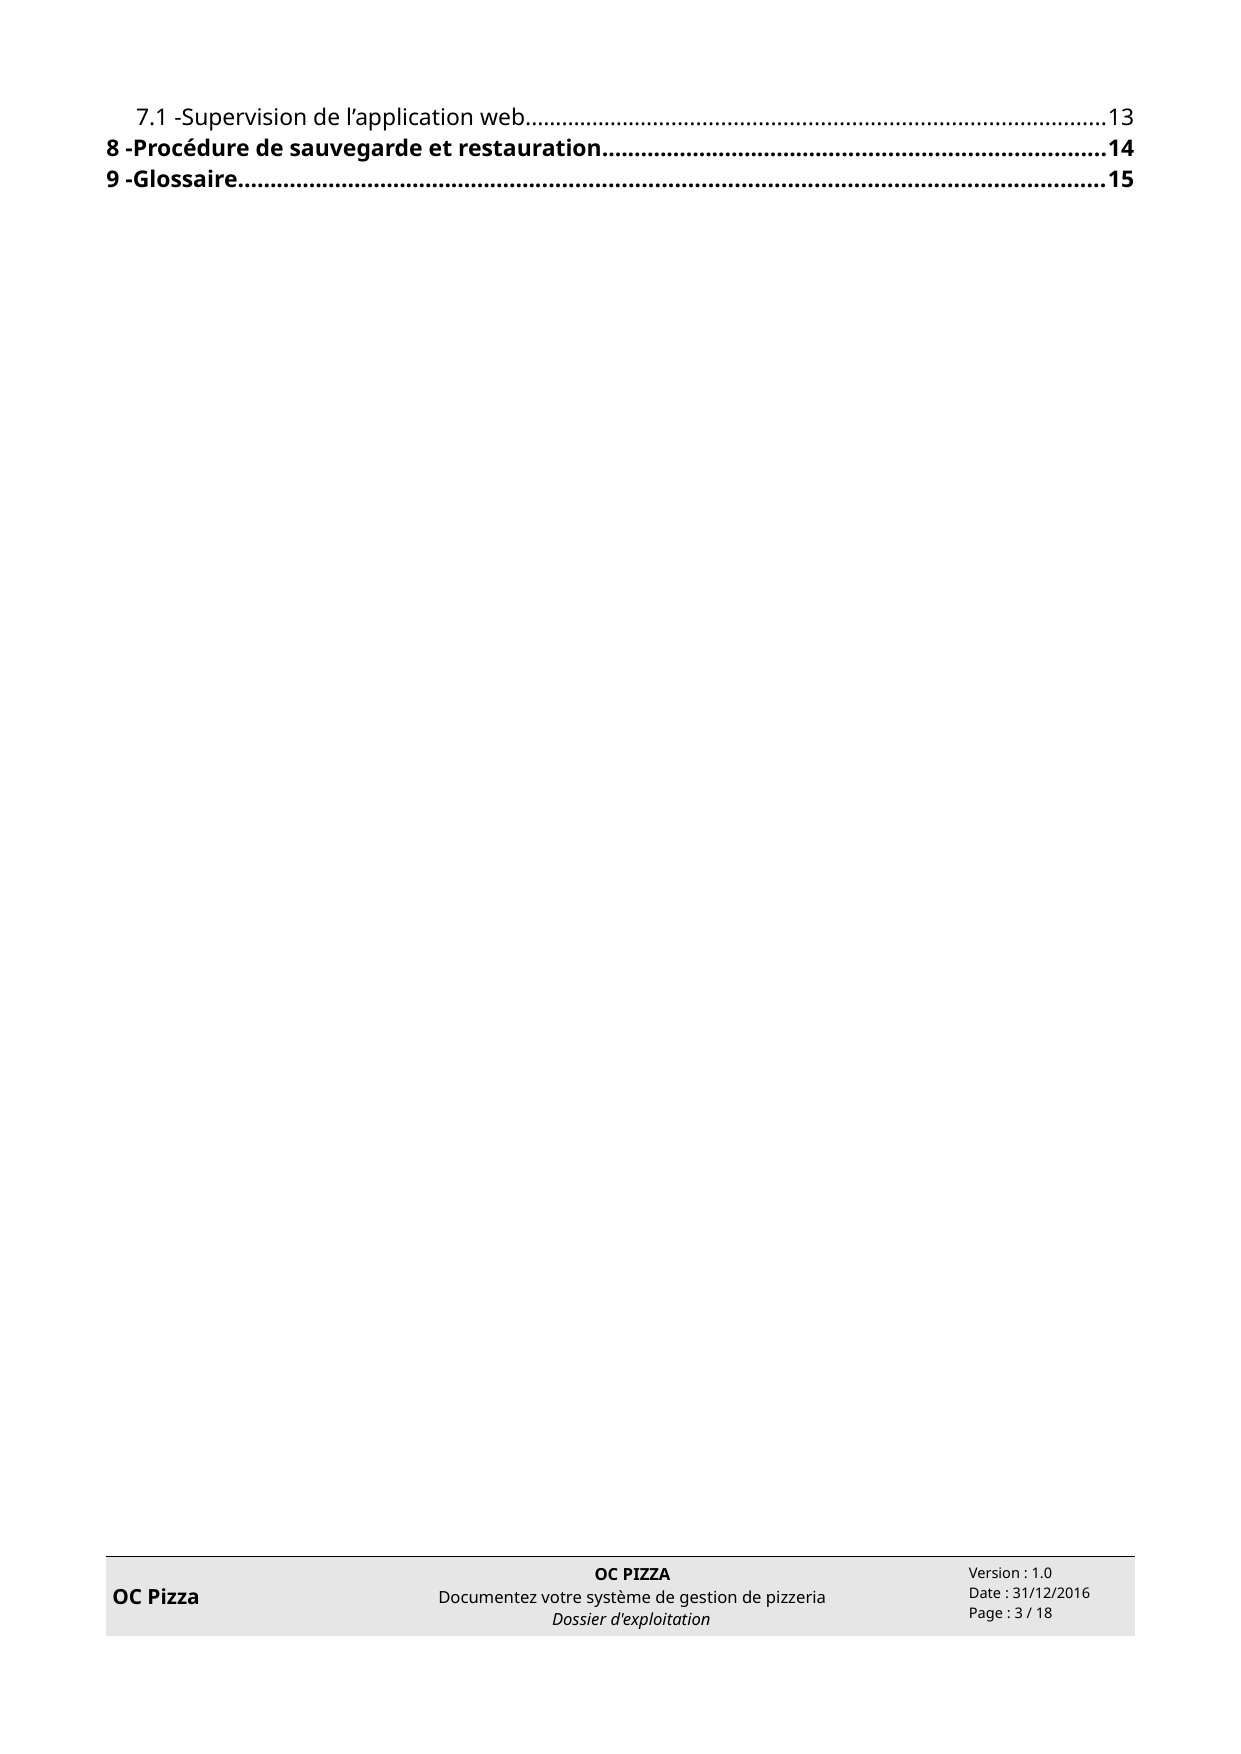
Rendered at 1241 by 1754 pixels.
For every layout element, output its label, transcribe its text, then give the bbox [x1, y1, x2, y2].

text 8 -Procédure de sauvegarde et restauration 14 [106, 132, 1134, 163]
text 9 -Glossaire 15 [106, 163, 1134, 194]
text 7.1 -Supervision de l’application web 13 [136, 100, 1134, 132]
